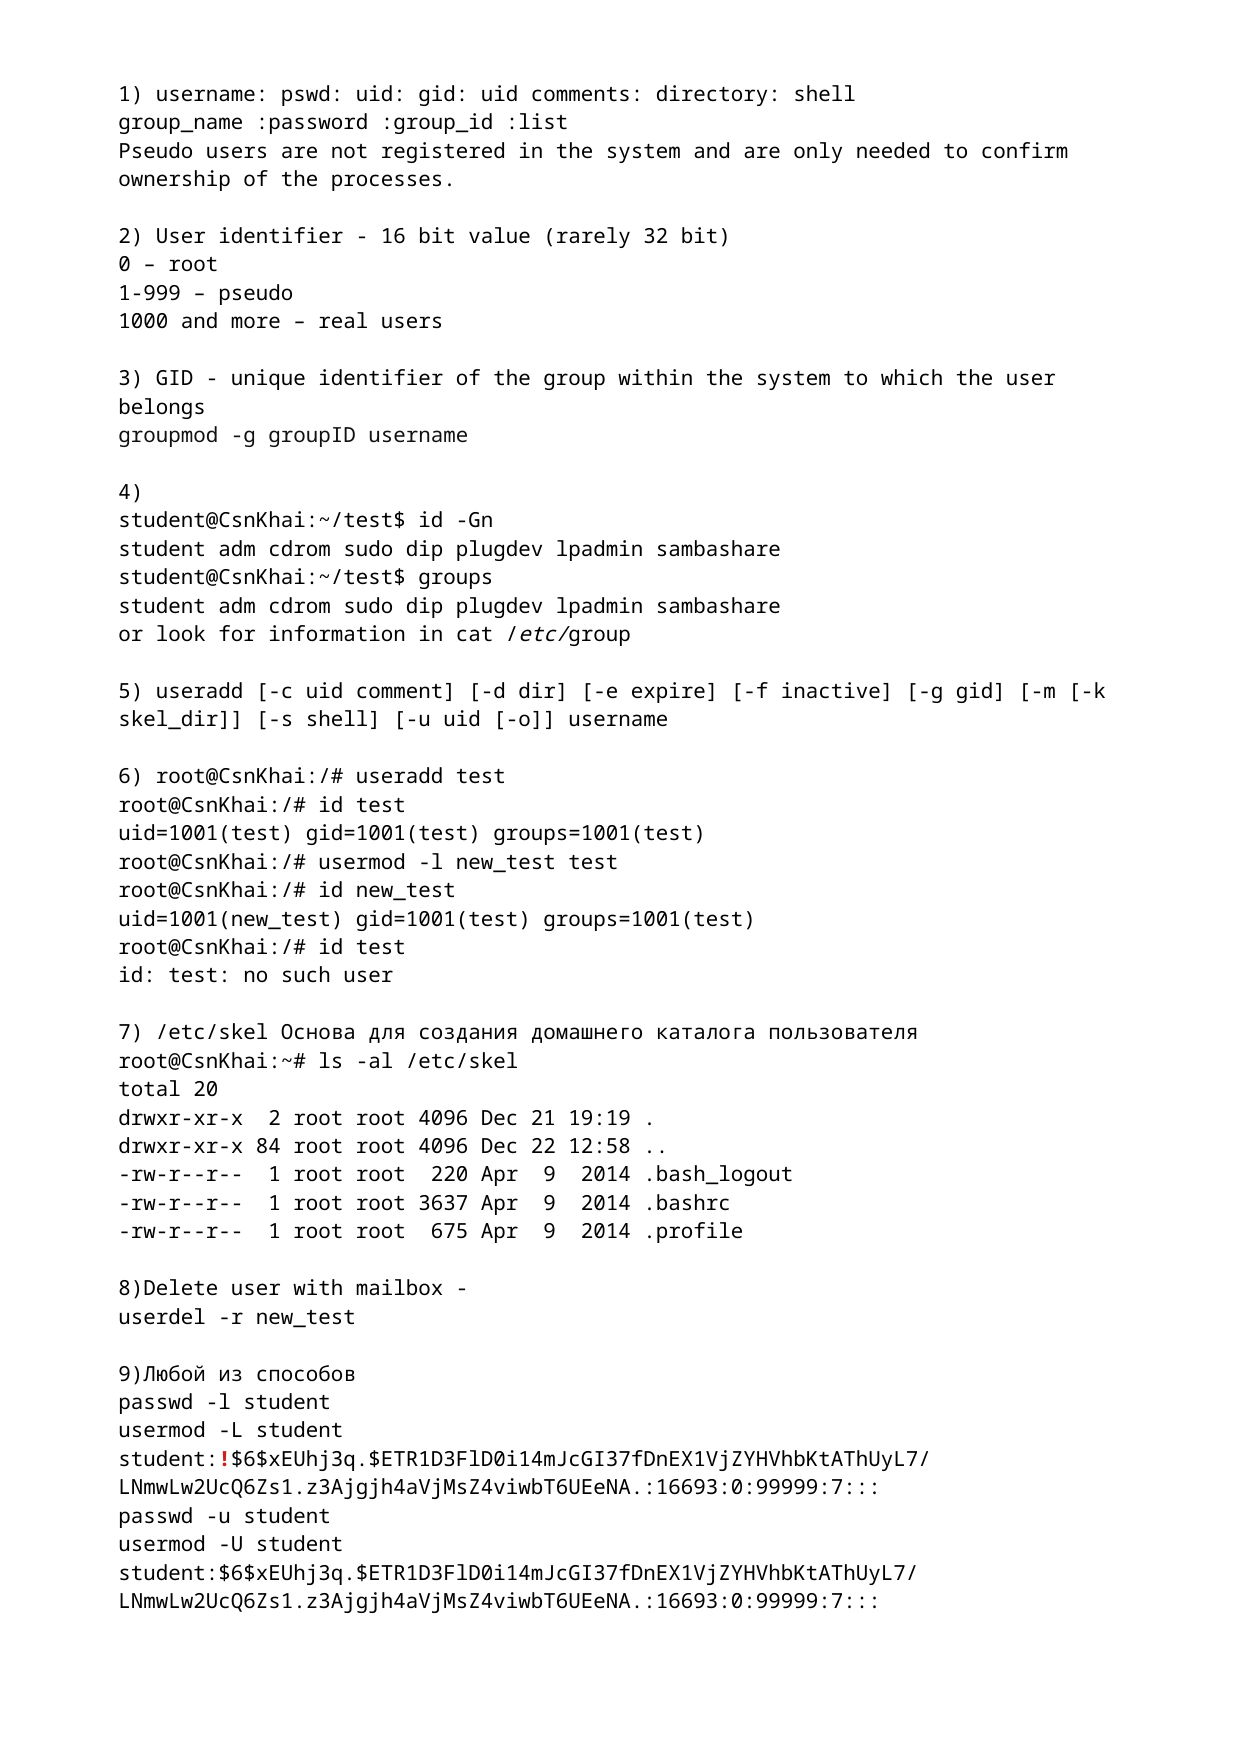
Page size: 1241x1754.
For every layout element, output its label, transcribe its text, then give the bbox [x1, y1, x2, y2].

text student adm cdrom sudo dip plugdev lpadmin sambashare [118, 591, 1122, 619]
text student:!$6$xEUhj3q.$ETR1D3FlD0i14mJcGI37fDnEX1VjZYHVhbKtAThUyL7/LNmwLw2UcQ6Zs1.z3Ajgjh4aVjMsZ4viwbT6UEeNA.:16693:0:99999:7::: [118, 1444, 1122, 1501]
text 7) /etc/skel Основа для создания домашнего каталога пользователя [118, 1017, 1122, 1046]
text drwxr-xr-x 2 root root 4096 Dec 21 19:19 . [118, 1103, 1122, 1131]
text -rw-r--r-- 1 root root 3637 Apr 9 2014 .bashrc [118, 1188, 1122, 1216]
text passwd -l student [118, 1387, 1122, 1416]
text Pseudo users are not registered in the system and are only needed to confirm ownership of the processes. [118, 136, 1122, 193]
text 3) GID - unique identifier of the group within the system to which the user belongs [118, 363, 1122, 420]
text student adm cdrom sudo dip plugdev lpadmin sambashare [118, 534, 1122, 562]
text uid=1001(test) gid=1001(test) groups=1001(test) [118, 818, 1122, 847]
text 4) [118, 477, 1122, 506]
text student:$6$xEUhj3q.$ETR1D3FlD0i14mJcGI37fDnEX1VjZYHVhbKtAThUyL7/LNmwLw2UcQ6Zs1.z3Ajgjh4aVjMsZ4viwbT6UEeNA.:16693:0:99999:7::: [118, 1558, 1122, 1614]
text 0 – root [118, 249, 1122, 278]
text usermod -L student [118, 1416, 1122, 1444]
text drwxr-xr-x 84 root root 4096 Dec 22 12:58 .. [118, 1131, 1122, 1159]
text 9)Любой из способов [118, 1359, 1122, 1387]
text passwd -u student [118, 1501, 1122, 1529]
text or look for information in cat /etc/group [118, 619, 1122, 648]
text root@CsnKhai:/# usermod -l new_test test [118, 847, 1122, 875]
text -rw-r--r-- 1 root root 675 Apr 9 2014 .profile [118, 1216, 1122, 1245]
text 1-999 – pseudo [118, 278, 1122, 306]
text 1) username: pswd: uid: gid: uid comments: directory: shell [118, 79, 1122, 107]
text 6) root@CsnKhai:/# useradd test [118, 761, 1122, 790]
text root@CsnKhai:/# id new_test [118, 875, 1122, 904]
text usermod -U student [118, 1529, 1122, 1558]
text 5) useradd [-c uid comment] [-d dir] [-e expire] [-f inactive] [-g gid] [-m [-k skel_dir]] [-s shell] [-u uid [-o]] username [118, 676, 1122, 733]
text 1000 and more – real users [118, 306, 1122, 335]
text userdel -r new_test [118, 1302, 1122, 1330]
text group_name :password :group_id :list [118, 107, 1122, 136]
text root@CsnKhai:/# id test [118, 932, 1122, 961]
text uid=1001(new_test) gid=1001(test) groups=1001(test) [118, 904, 1122, 932]
text root@CsnKhai:/# id test [118, 790, 1122, 818]
text student@CsnKhai:~/test$ id -Gn [118, 506, 1122, 534]
text 8)Delete user with mailbox - [118, 1273, 1122, 1302]
text root@CsnKhai:~# ls -al /etc/skel [118, 1046, 1122, 1074]
text id: test: no such user [118, 961, 1122, 989]
text -rw-r--r-- 1 root root 220 Apr 9 2014 .bash_logout [118, 1159, 1122, 1188]
text student@CsnKhai:~/test$ groups [118, 562, 1122, 591]
text 2) User identifier - 16 bit value (rarely 32 bit) [118, 221, 1122, 249]
text total 20 [118, 1074, 1122, 1103]
text groupmod -g groupID username [118, 420, 1122, 449]
